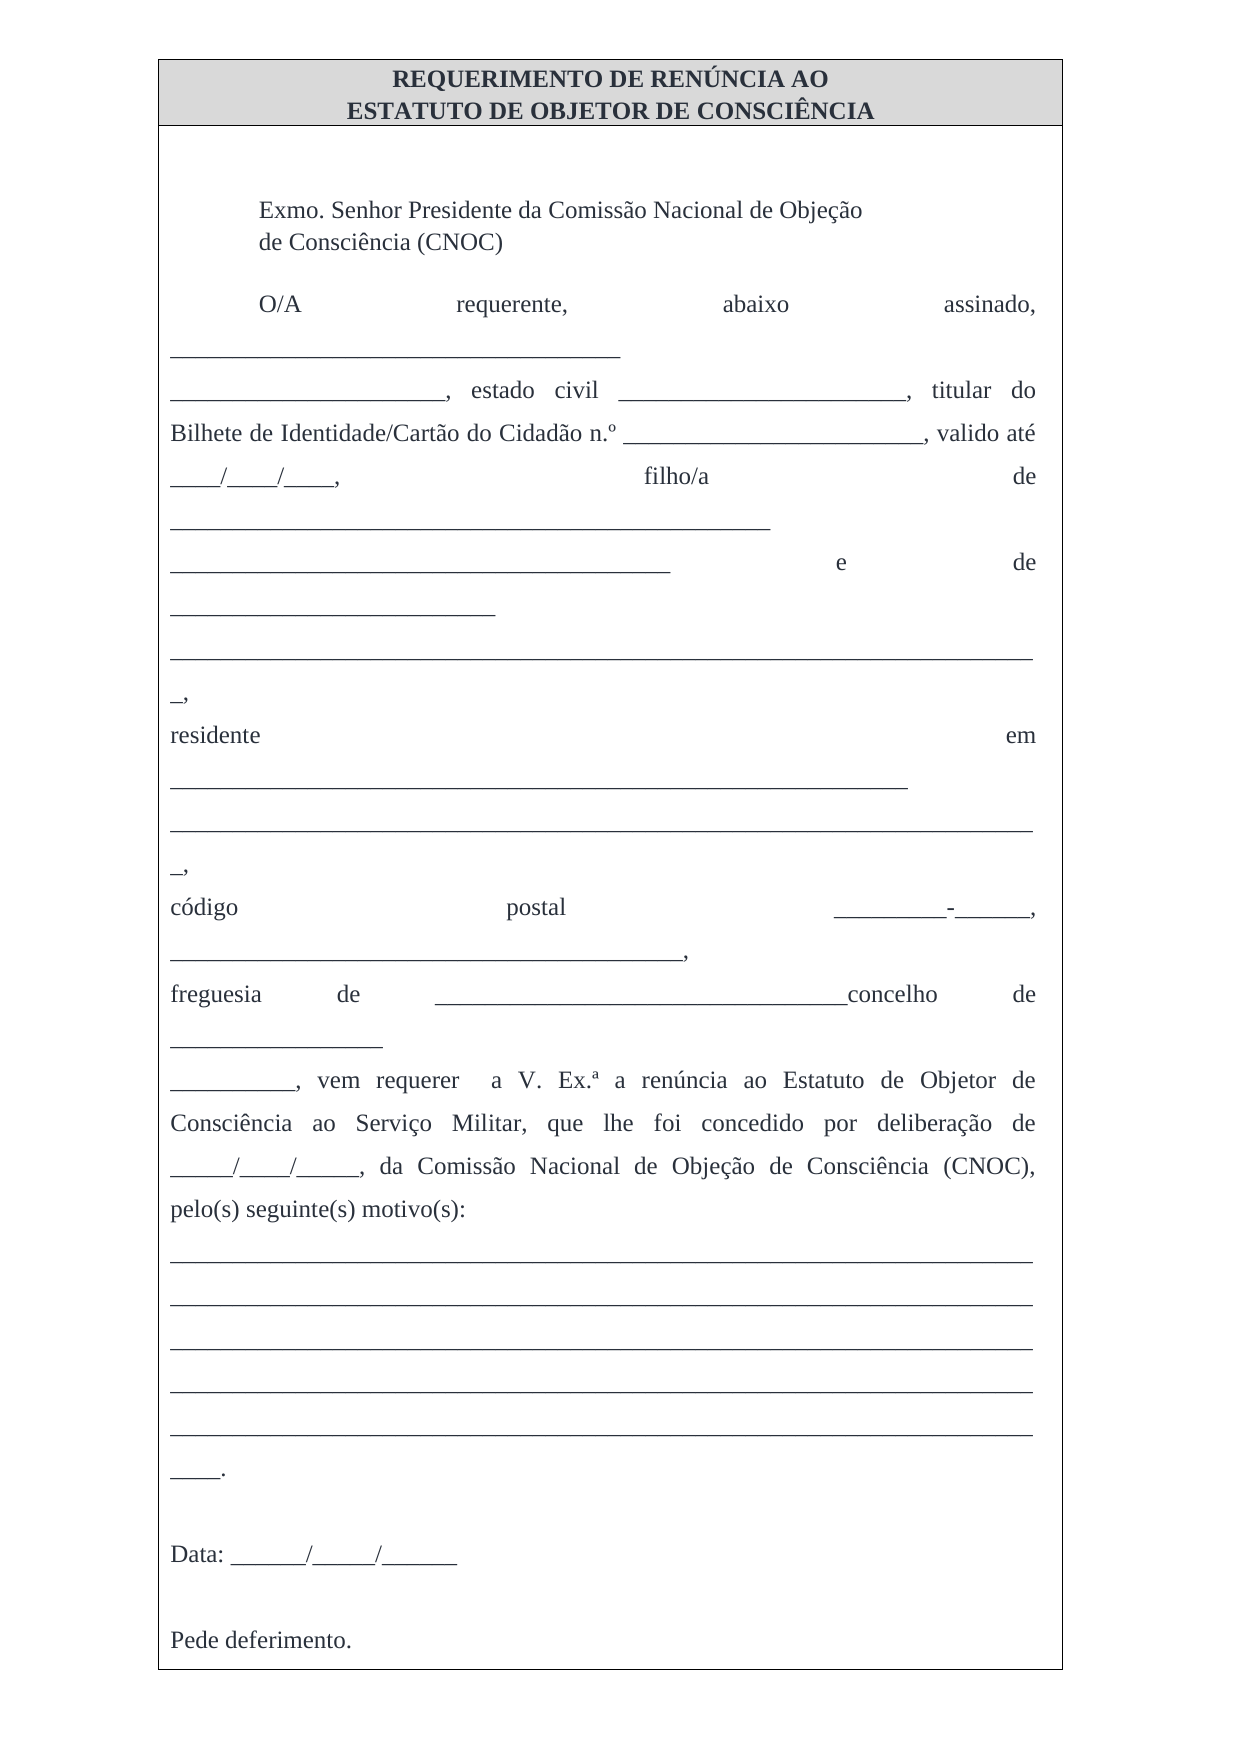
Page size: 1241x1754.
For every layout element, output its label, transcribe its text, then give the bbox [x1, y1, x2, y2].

table_header REQUERIMENTO DE RENÚNCIA AO ESTATUTO DE OBJETOR DE CONSCIÊNCIA [159, 60, 1062, 125]
table_cell Exmo. Senhor Presidente da Comissão Nacional de Objeção de Consciência (CNOC) O/A requerente, abaixo assinado, ____________________________________ ______________________, estado civil _______________________, titular do Bilhete de Identidade/Cartão do Cidadão n.º ________________________, valido até ____/____/____, filho/a de ________________________________________________ ________________________________________ e de __________________________ ______________________________________________________________________, residente em ___________________________________________________________ ______________________________________________________________________, código postal _________-______, _________________________________________, freguesia de _________________________________concelho de _________________ __________, vem requerer a V. Ex.ª a renúncia ao Estatuto de Objetor de Consciência ao Serviço Militar, que lhe foi concedido por deliberação de _____/____/_____, da Comissão Nacional de Objeção de Consciência (CNOC), pelo(s) seguinte(s) motivo(s): _____________________________________________________________________________________________________________________________________________________________________________________________________________________________________________________________________________________________________________________________________________________________. Data: ______/_____/______ Pede deferimento. [159, 126, 1062, 1668]
